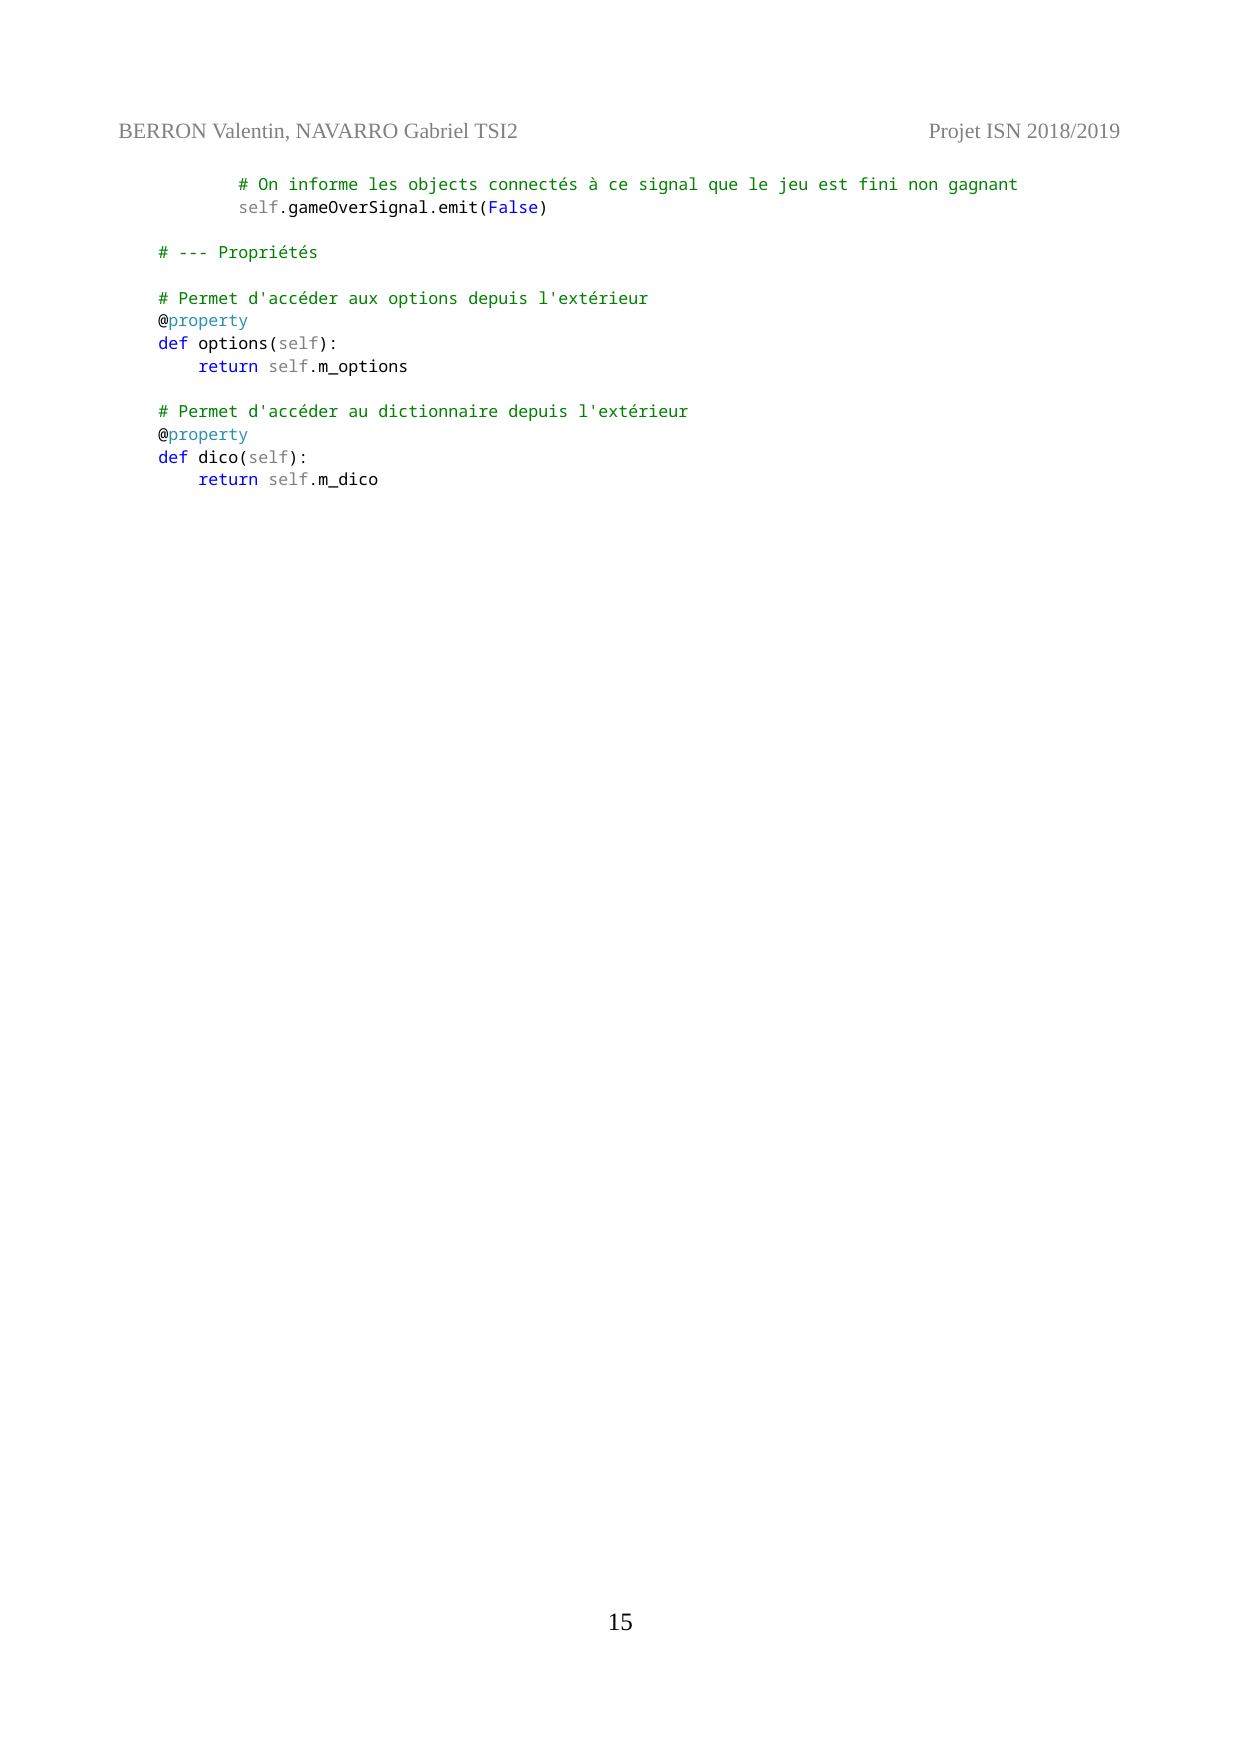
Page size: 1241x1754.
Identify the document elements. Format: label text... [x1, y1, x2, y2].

text return self.m_options [118, 354, 1122, 377]
text # Permet d'accéder aux options depuis l'extérieur [118, 286, 1122, 309]
text # On informe les objects connectés à ce signal que le jeu est fini non gagnant [118, 173, 1122, 196]
text # --- Propriétés [118, 241, 1122, 264]
text @property [118, 423, 1122, 445]
text self.gameOverSignal.emit(False) [118, 196, 1122, 218]
text def options(self): [118, 332, 1122, 354]
text return self.m_dico [118, 468, 1122, 491]
text def dico(self): [118, 445, 1122, 468]
text # Permet d'accéder au dictionnaire depuis l'extérieur [118, 400, 1122, 423]
text @property [118, 309, 1122, 332]
